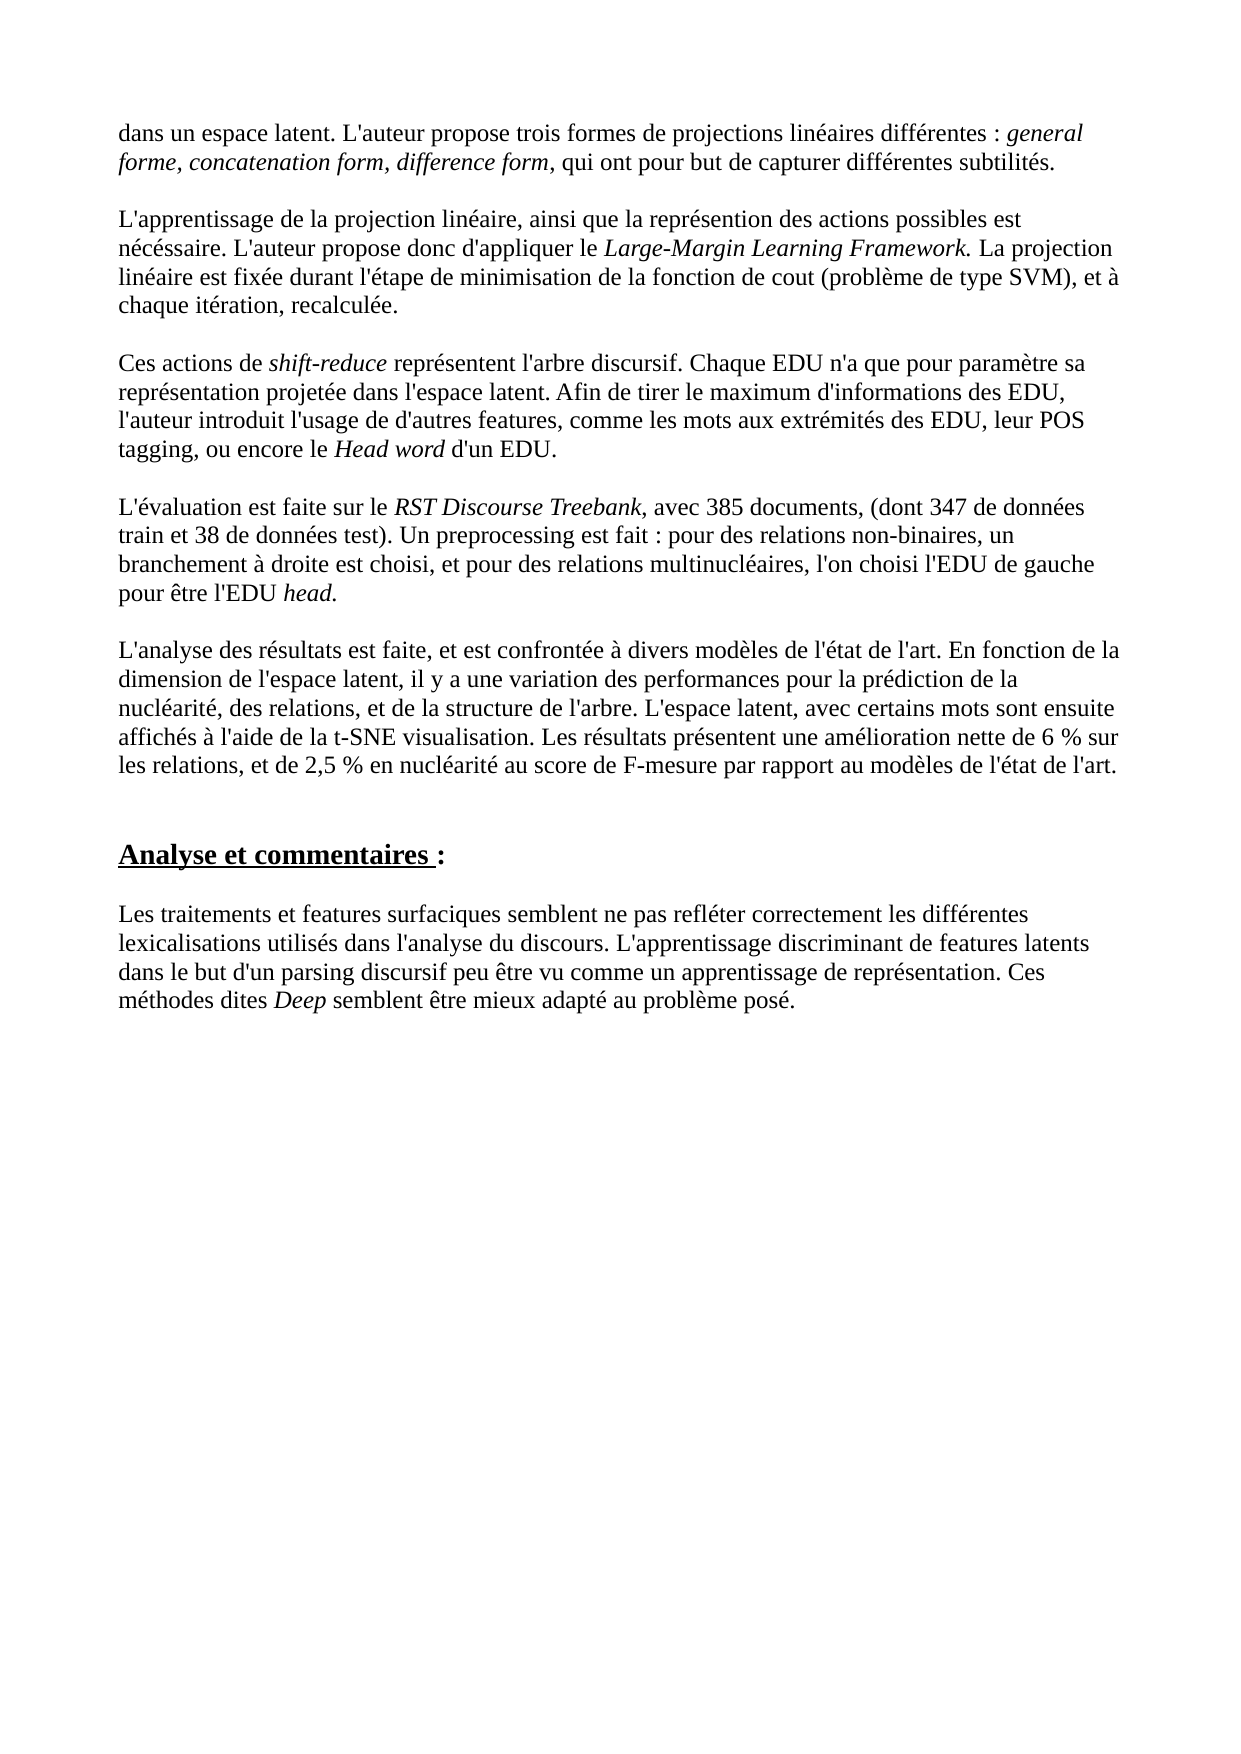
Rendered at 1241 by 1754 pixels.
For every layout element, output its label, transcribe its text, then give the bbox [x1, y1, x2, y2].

text L'analyse des résultats est faite, et est confrontée à divers modèles de l'état de l'art. En fonction de la dimension de l'espace latent, il y a une variation des performances pour la prédiction de la nucléarité, des relations, et de la structure de l'arbre. L'espace latent, avec certains mots sont ensuite affichés à l'aide de la t-SNE visualisation. Les résultats présentent une amélioration nette de 6 % sur les relations, et de 2,5 % en nucléarité au score de F-mesure par rapport au modèles de l'état de l'art. [118, 636, 1122, 779]
text dans un espace latent. L'auteur propose trois formes de projections linéaires différentes : general forme, concatenation form, difference form, qui ont pour but de capturer différentes subtilités. [118, 118, 1122, 176]
text L'apprentissage de la projection linéaire, ainsi que la représention des actions possibles est nécéssaire. L'auteur propose donc d'appliquer le Large-Margin Learning Framework. La projection linéaire est fixée durant l'étape de minimisation de la fonction de cout (problème de type SVM), et à chaque itération, recalculée. [118, 204, 1122, 319]
text L'évaluation est faite sur le RST Discourse Treebank, avec 385 documents, (dont 347 de données train et 38 de données test). Un preprocessing est fait : pour des relations non-binaires, un branchement à droite est choisi, et pour des relations multinucléaires, l'on choisi l'EDU de gauche pour être l'EDU head. [118, 492, 1122, 607]
text Les traitements et features surfaciques semblent ne pas refléter correctement les différentes lexicalisations utilisés dans l'analyse du discours. L'apprentissage discriminant de features latents dans le but d'un parsing discursif peu être vu comme un apprentissage de représentation. Ces méthodes dites Deep semblent être mieux adapté au problème posé. [118, 899, 1122, 1014]
text Ces actions de shift-reduce représentent l'arbre discursif. Chaque EDU n'a que pour paramètre sa représentation projetée dans l'espace latent. Afin de tirer le maximum d'informations des EDU, l'auteur introduit l'usage de d'autres features, comme les mots aux extrémités des EDU, leur POS tagging, ou encore le Head word d'un EDU. [118, 348, 1122, 463]
text Analyse et commentaires : [118, 837, 1122, 870]
